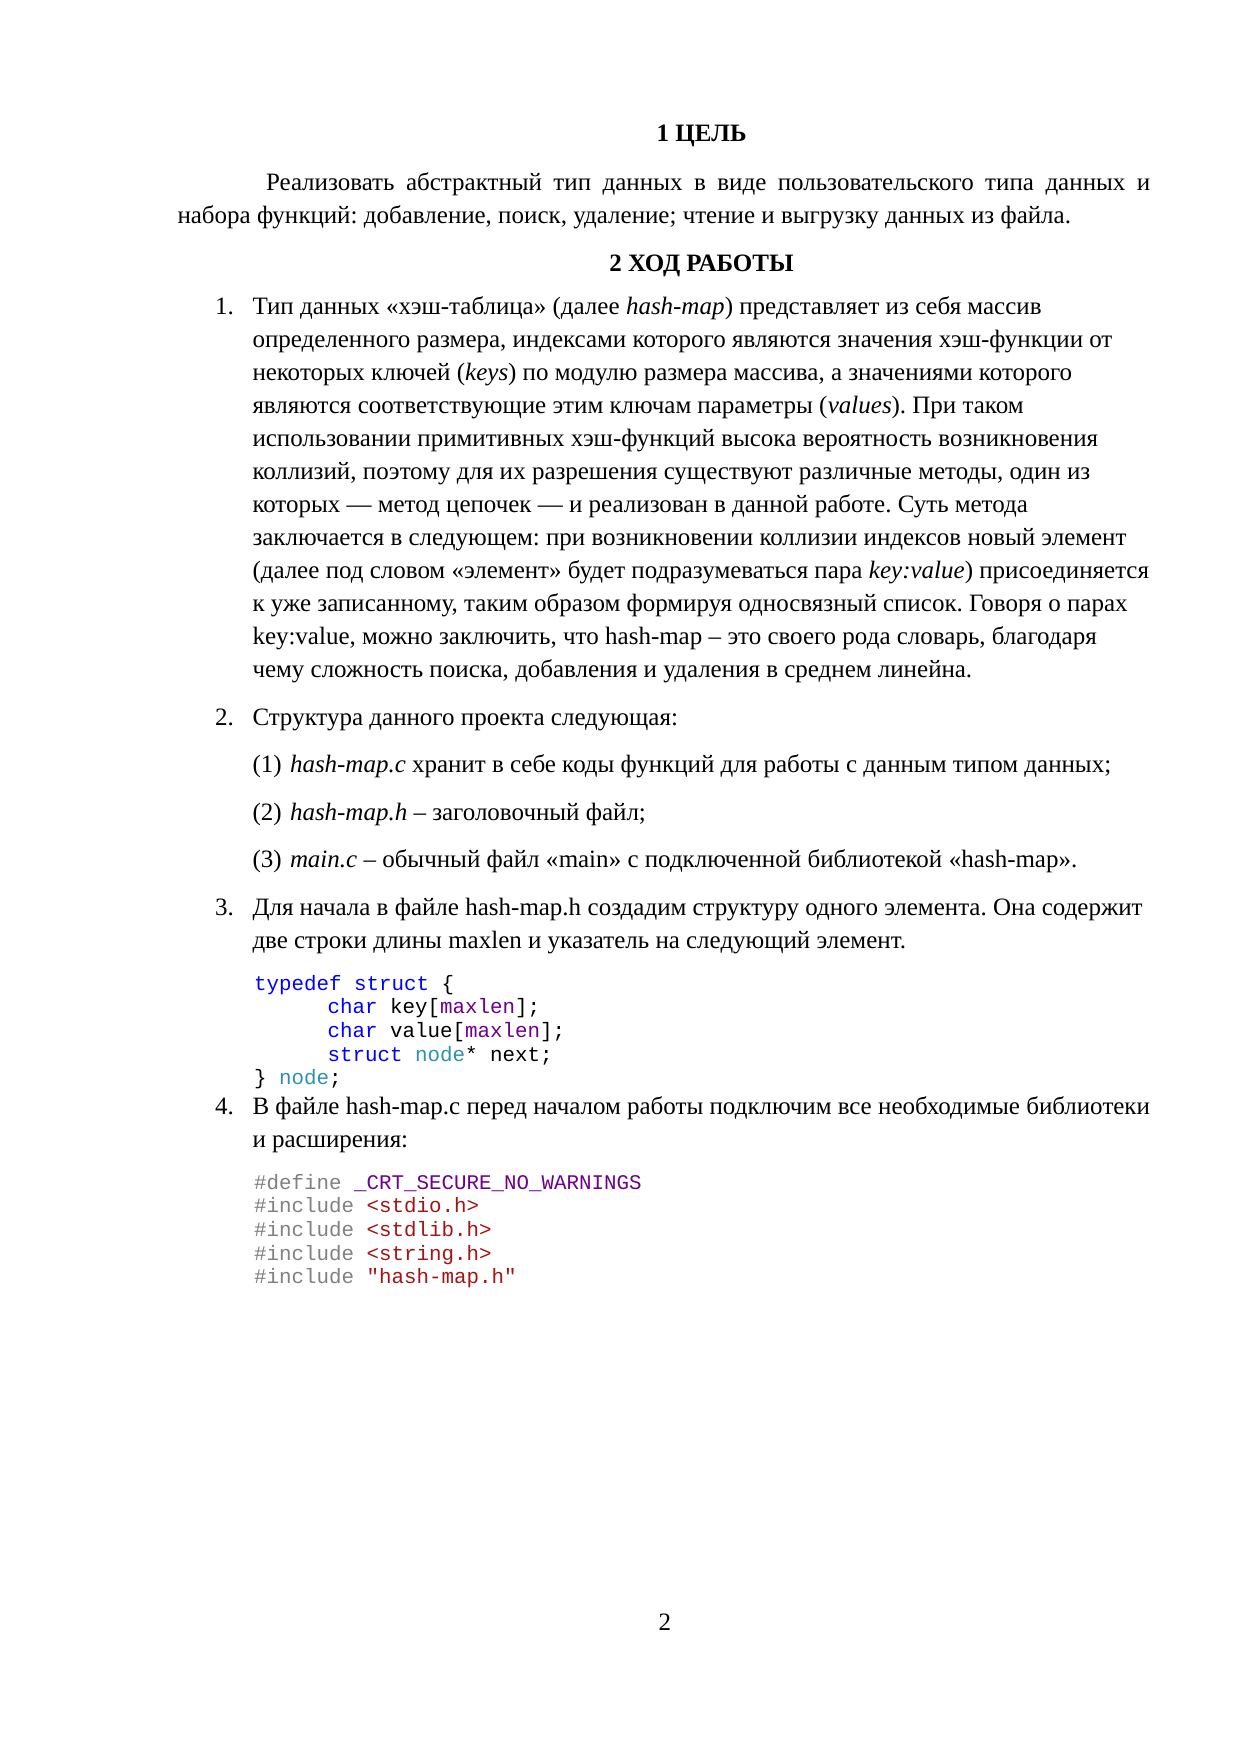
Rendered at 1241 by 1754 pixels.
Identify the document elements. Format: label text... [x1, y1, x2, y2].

text #include "hash-map.h" [254, 1266, 1152, 1290]
text char value[maxlen]; [254, 1020, 1152, 1044]
list В файле hash-map.c перед началом работы подключим все необходимые библиотеки и расширения: [215, 1091, 1152, 1153]
subtitle 2 ХОД РАБОТЫ [177, 248, 1152, 277]
text } node; [254, 1067, 1152, 1091]
text struct node* next; [254, 1044, 1152, 1067]
list hash-map.c хранит в себе коды функций для работы с данным типом данных; [252, 749, 1152, 778]
text Реализовать абстрактный тип данных в виде пользовательского типа данных и набора функций: добавление, поиск, удаление; чтение и выгрузку данных из файла. [177, 167, 1152, 229]
text typedef struct { [254, 973, 1152, 996]
list Тип данных «хэш-таблица» (далее hash-map) представляет из себя массив определенного размера, индексами которого являются значения хэш-функции от некоторых ключей (keys) по модулю размера массива, а значениями которого являются соответствующие этим ключам параметры (values). При таком использовании примитивных хэш-функций высока вероятность возникновения коллизий, поэтому для их разрешения существуют различные методы, один из которых — метод цепочек — и реализован в данной работе. Суть метода заключается в следующем: при возникновении коллизии индексов новый элемент (далее под словом «элемент» будет подразумеваться пара key:value) присоединяется к уже записанному, таким образом формируя односвязный список. Говоря о парах key:value, можно заключить, что hash-map – это своего рода словарь, благодаря чему сложность поиска, добавления и удаления в среднем линейна. [215, 291, 1152, 683]
list hash-map.h – заголовочный файл; [252, 797, 1152, 826]
text #include <stdlib.h> [254, 1219, 1152, 1243]
text char key[maxlen]; [254, 996, 1152, 1020]
list Структура данного проекта следующая: [215, 702, 1152, 731]
text #include <stdio.h> [254, 1195, 1152, 1219]
list Для начала в файле hash-map.h создадим структуру одного элемента. Она содержит две строки длины maxlen и указатель на следующий элемент. [215, 892, 1152, 954]
text #define _CRT_SECURE_NO_WARNINGS [254, 1172, 1152, 1195]
list main.c – обычный файл «main» с подключенной библиотекой «hash-map». [252, 844, 1152, 873]
text #include <string.h> [254, 1243, 1152, 1266]
subtitle 1 ЦЕЛЬ [177, 118, 1152, 147]
